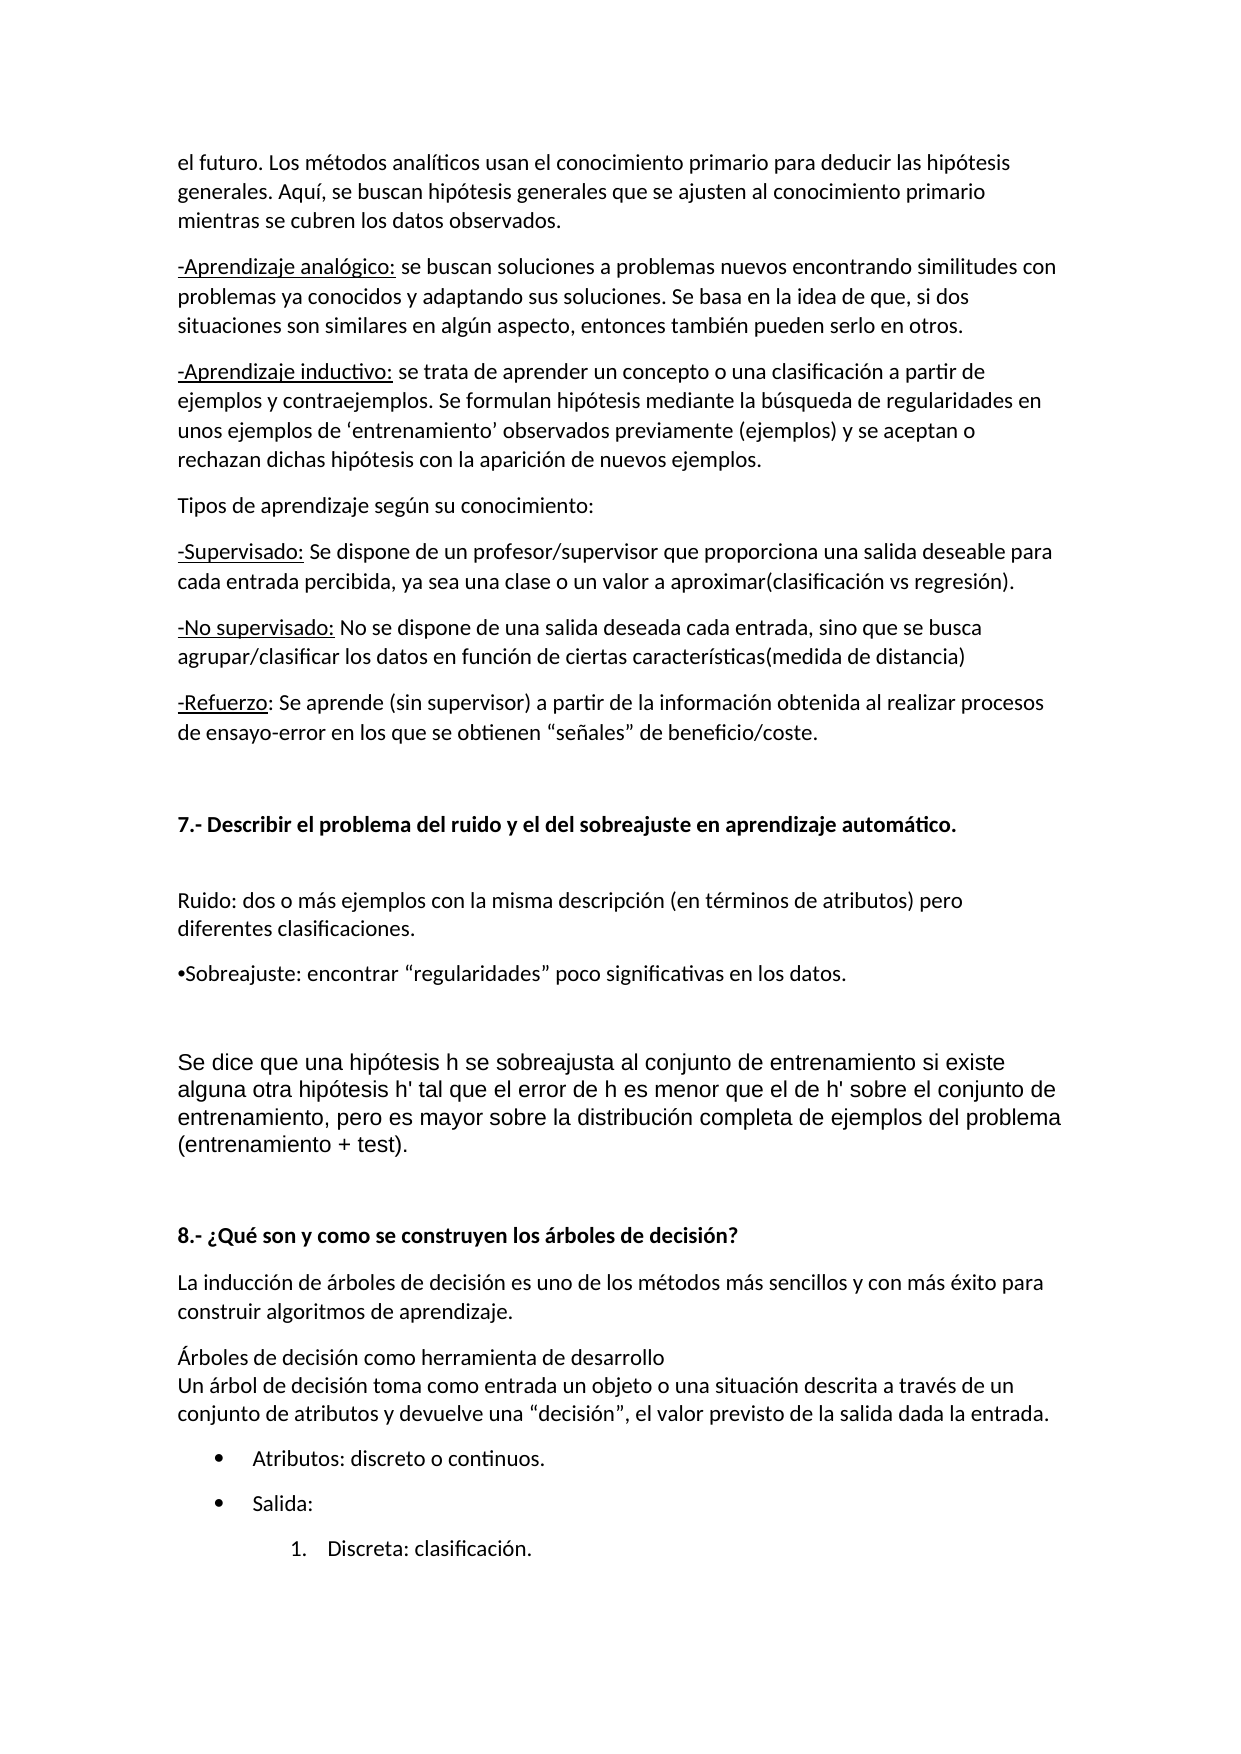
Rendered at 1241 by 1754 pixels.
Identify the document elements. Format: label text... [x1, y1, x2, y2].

text La inducción de árboles de decisión es uno de los métodos más sencillos y con más éxito para construir algoritmos de aprendizaje. [177, 1268, 1063, 1325]
text Un árbol de decisión toma como entrada un objeto o una situación descrita a través de un conjunto de atributos y devuelve una “decisión”, el valor previsto de la salida dada la entrada. [177, 1371, 1063, 1427]
text -Aprendizaje inductivo: se trata de aprender un concepto o una clasificación a partir de ejemplos y contraejemplos. Se formulan hipótesis mediante la búsqueda de regularidades en unos ejemplos de ‘entrenamiento’ observados previamente (ejemplos) y se aceptan o rechazan dichas hipótesis con la aparición de nuevos ejemplos. [177, 357, 1063, 473]
text 8.- ¿Qué son y como se construyen los árboles de decisión? [177, 1222, 1063, 1250]
list Discreta: clasificación. [290, 1534, 1063, 1562]
text -Supervisado: Se dispone de un profesor/supervisor que proporciona una salida deseable para cada entrada percibida, ya sea una clase o un valor a aproximar(clasificación vs regresión). [177, 537, 1063, 595]
text Se dice que una hipótesis h se sobreajusta al conjunto de entrenamiento si existe alguna otra hipótesis h' tal que el error de h es menor que el de h' sobre el conjunto de entrenamiento, pero es mayor sobre la distribución completa de ejemplos del problema (entrenamiento + test). [177, 1048, 1063, 1158]
text Árboles de decisión como herramienta de desarrollo [177, 1343, 1063, 1371]
text -Aprendizaje analógico: se buscan soluciones a problemas nuevos encontrando similitudes con problemas ya conocidos y adaptando sus soluciones. Se basa en la idea de que, si dos situaciones son similares en algún aspecto, entonces también pueden serlo en otros. [177, 252, 1063, 339]
text 7.- Describir el problema del ruido y el del sobreajuste en aprendizaje automático. [177, 810, 1063, 838]
list Salida: [215, 1489, 1063, 1517]
text Tipos de aprendizaje según su conocimiento: [177, 491, 1063, 519]
text el futuro. Los métodos analíticos usan el conocimiento primario para deducir las hipótesis generales. Aquí, se buscan hipótesis generales que se ajusten al conocimiento primario mientras se cubren los datos observados. [177, 148, 1063, 234]
text Ruido: dos o más ejemplos con la misma descripción (en términos de atributos) pero diferentes clasificaciones. [177, 887, 1063, 943]
text -No supervisado: No se dispone de una salida deseada cada entrada, sino que se busca agrupar/clasificar los datos en función de ciertas características(medida de distancia) [177, 613, 1063, 670]
text -Refuerzo: Se aprende (sin supervisor) a partir de la información obtenida al realizar procesos de ensayo-error en los que se obtienen “señales” de beneficio/coste. [177, 688, 1063, 746]
list Atributos: discreto o continuos. [215, 1444, 1063, 1472]
text •Sobreajuste: encontrar “regularidades” poco significativas en los datos. [177, 959, 1063, 988]
